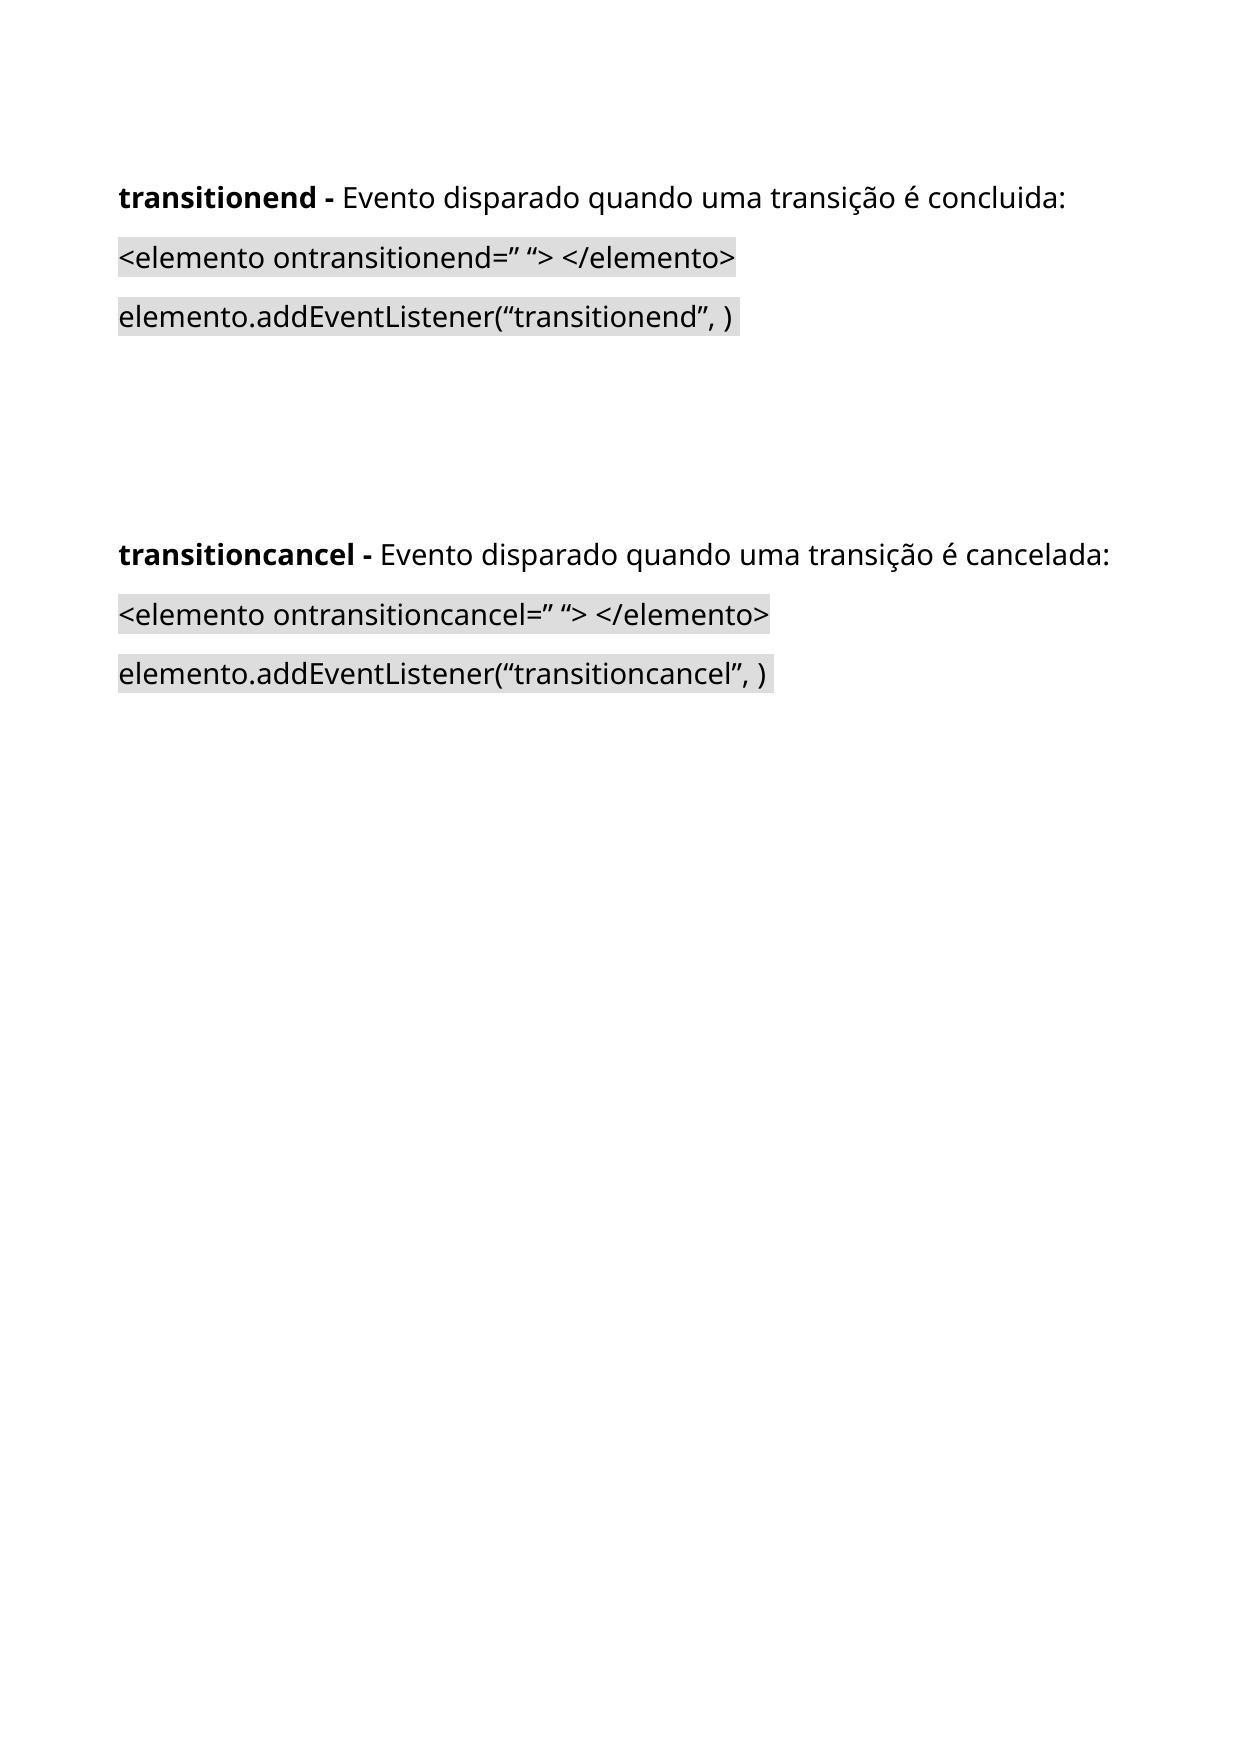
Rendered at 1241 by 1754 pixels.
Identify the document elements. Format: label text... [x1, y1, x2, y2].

text elemento.addEventListener(“transitionend”, ) [118, 297, 1122, 336]
text <elemento ontransitionend=” “> </elemento> [118, 237, 1122, 277]
text transitioncancel - Evento disparado quando uma transição é cancelada: [118, 534, 1122, 574]
text elemento.addEventListener(“transitioncancel”, ) [118, 653, 1122, 693]
text <elemento ontransitioncancel=” “> </elemento> [118, 594, 1122, 634]
text transitionend - Evento disparado quando uma transição é concluida: [118, 178, 1122, 217]
